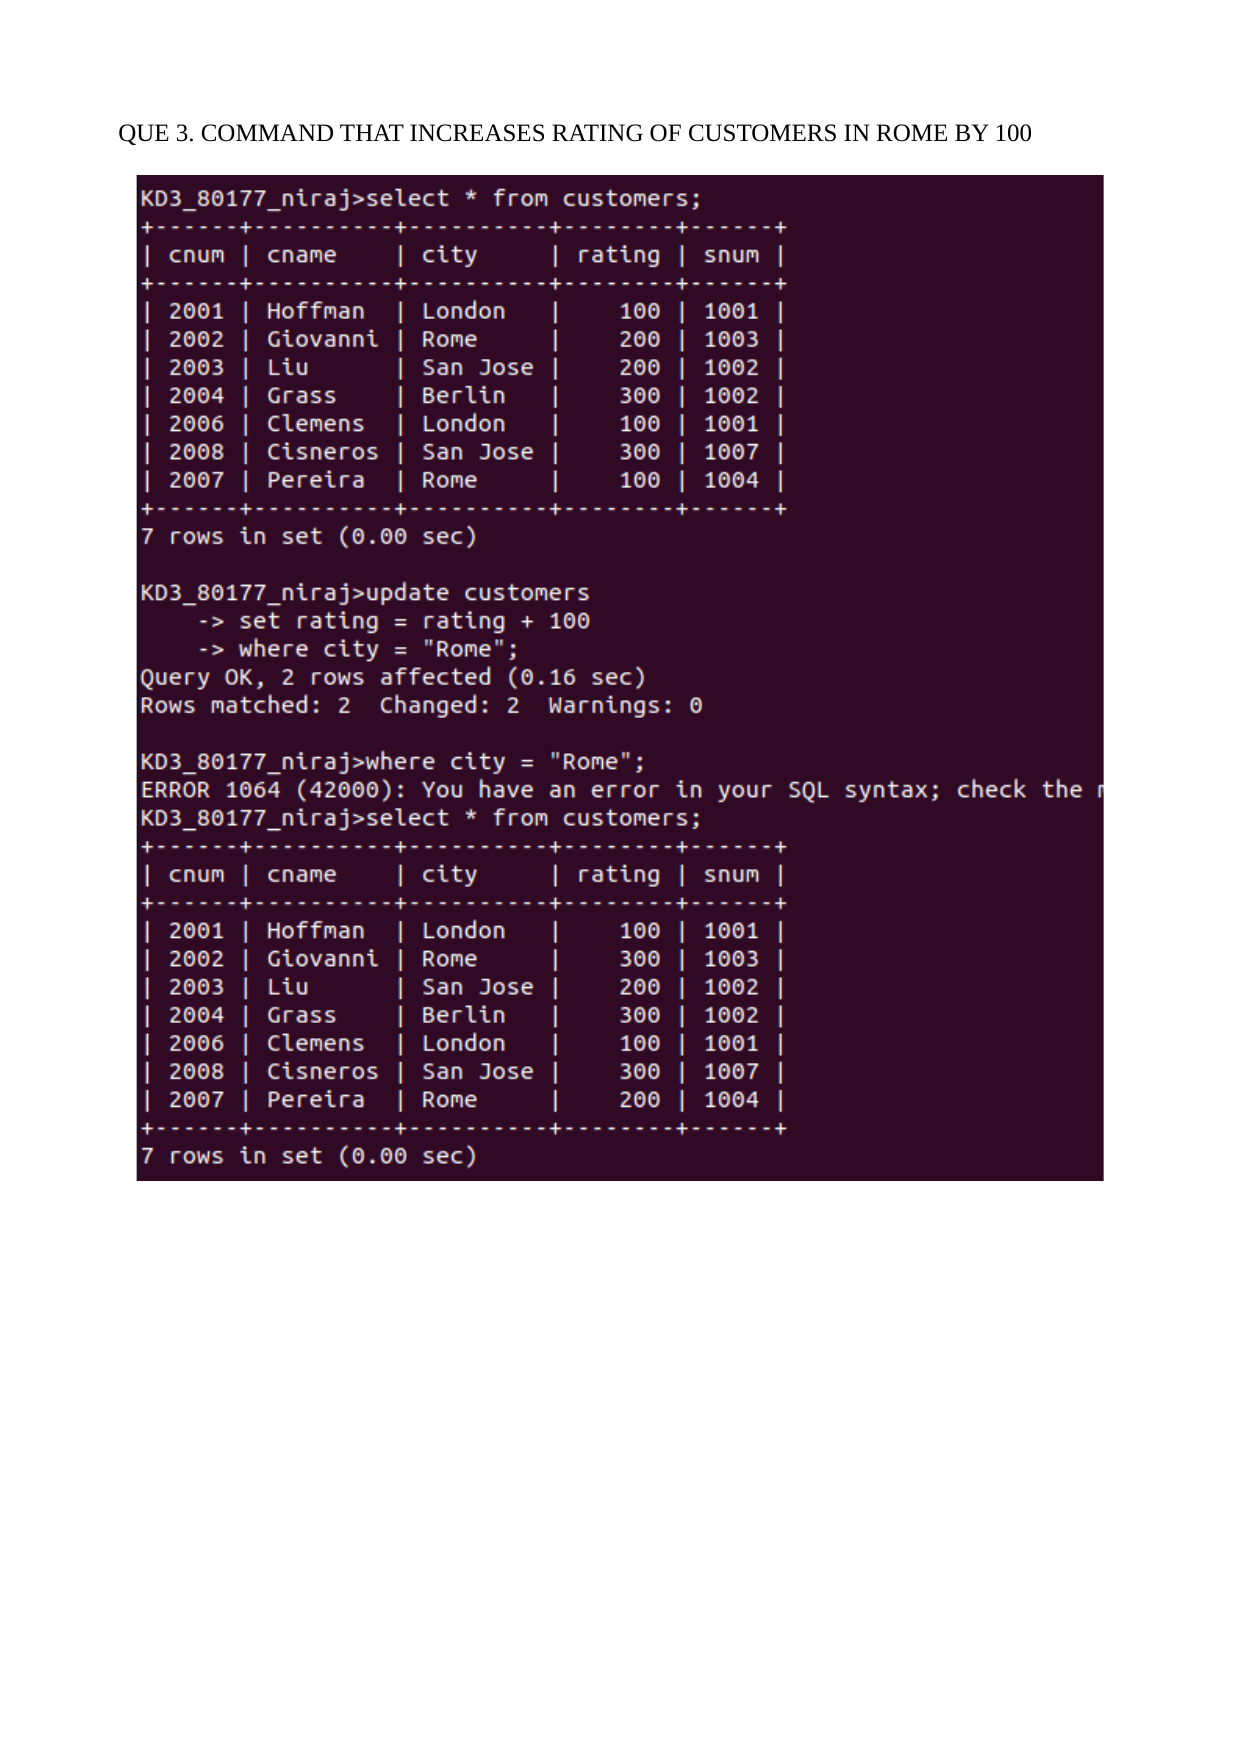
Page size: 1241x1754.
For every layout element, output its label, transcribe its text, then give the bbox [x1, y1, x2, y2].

picture [136, 175, 1104, 1181]
text QUE 3. COMMAND THAT INCREASES RATING OF CUSTOMERS IN ROME BY 100 [118, 118, 1122, 147]
